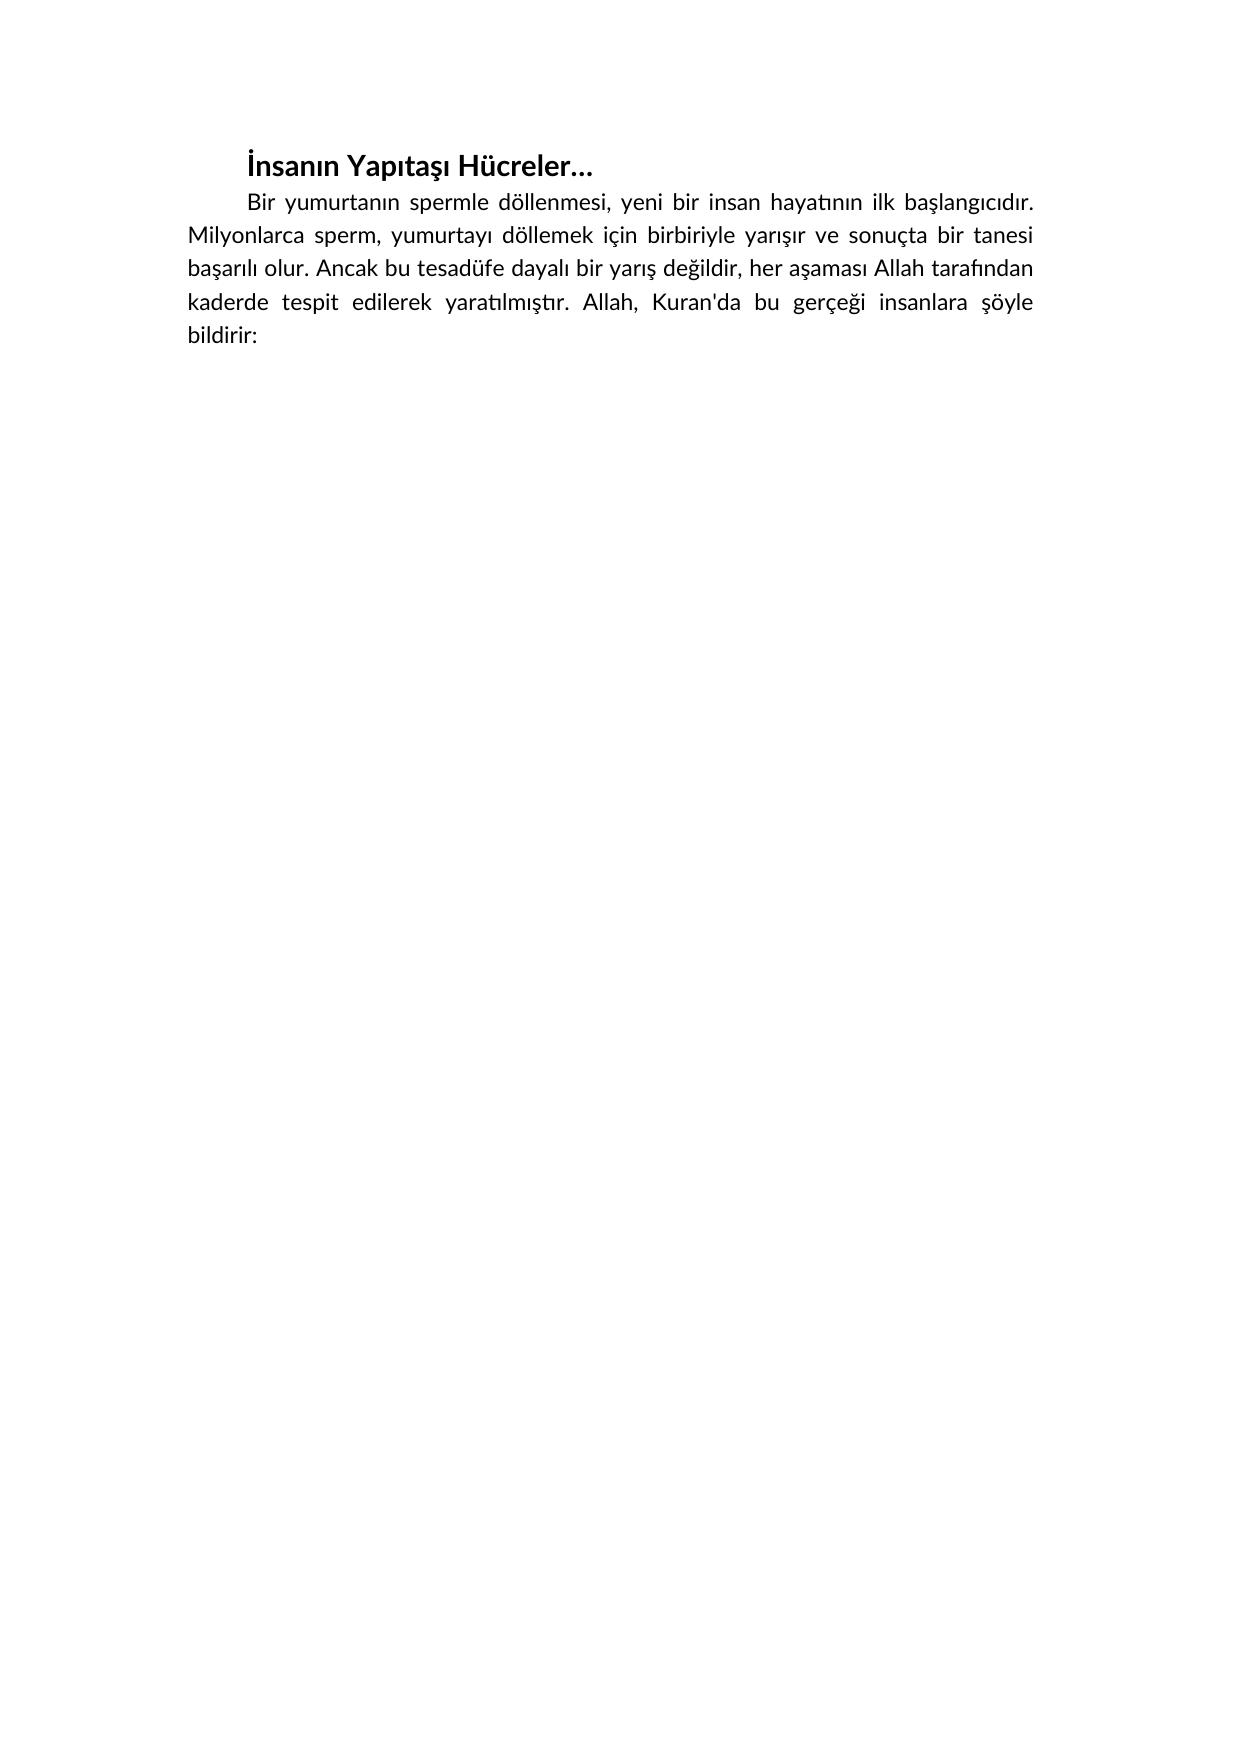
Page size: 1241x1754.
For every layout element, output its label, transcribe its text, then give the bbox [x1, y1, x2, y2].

text İnsanın Yapıtaşı Hücreler… [187, 150, 1035, 183]
text Bir yumurtanın spermle döllenmesi, yeni bir insan hayatının ilk başlangıcıdır. Milyonlarca sperm, yumurtayı döllemek için birbiriyle yarışır ve sonuçta bir tanesi başarılı olur. Ancak bu tesadüfe dayalı bir yarış değildir, her aşaması Allah tarafından kaderde tespit edilerek yaratılmıştır. Allah, Kuran'da bu gerçeği insanlara şöyle bildirir: [187, 183, 1035, 350]
